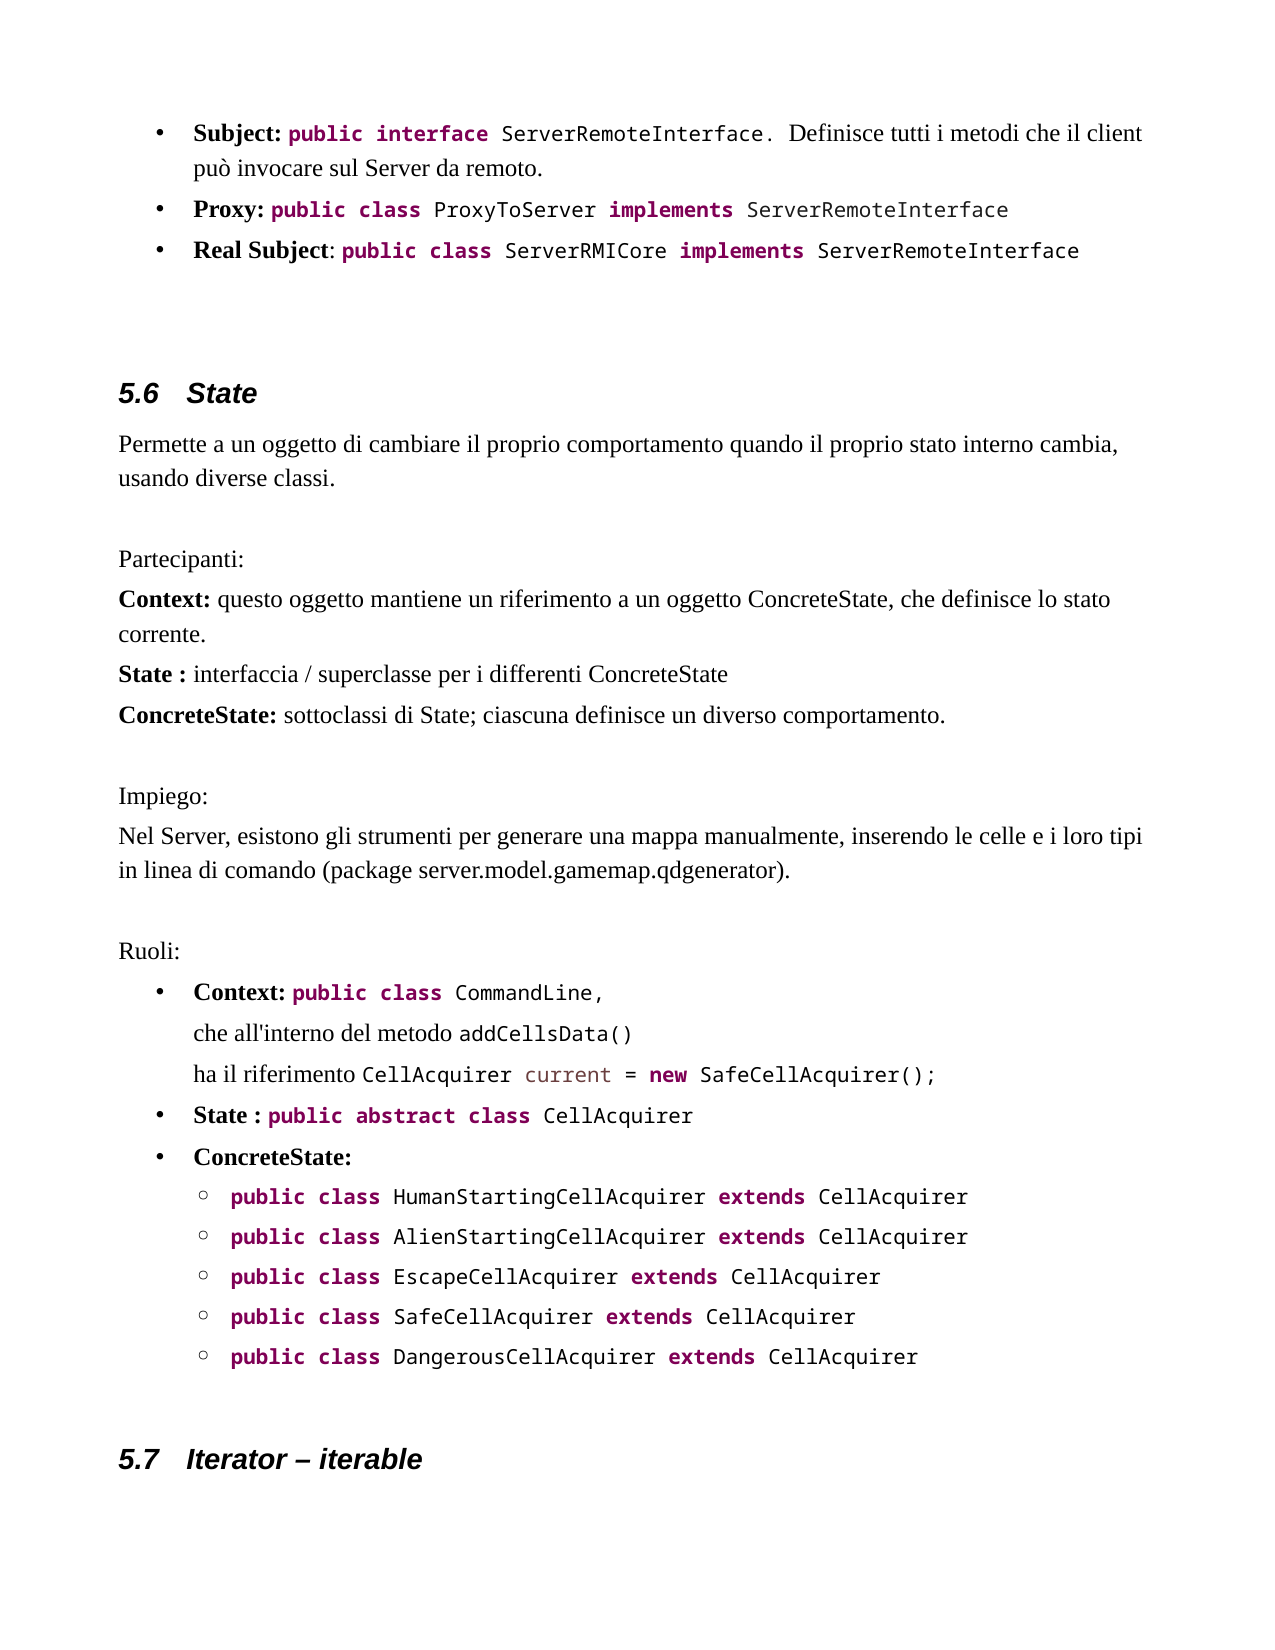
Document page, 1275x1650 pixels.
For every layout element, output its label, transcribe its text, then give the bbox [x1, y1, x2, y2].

text Ruoli: [118, 936, 1157, 965]
text Nel Server, esistono gli strumenti per generare una mappa manualmente, inserendo le celle e i loro tipi in linea di comando (package server.model.gamemap.qdgenerator). [118, 821, 1157, 884]
list public class SafeCellAcquirer extends CellAcquirer [193, 1302, 1157, 1331]
text ConcreteState: sottoclassi di State; ciascuna definisce un diverso comportamento. [118, 700, 1157, 729]
list public class AlienStartingCellAcquirer extends CellAcquirer [193, 1222, 1157, 1251]
text che all'interno del metodo addCellsData() [118, 1018, 1157, 1048]
text Context: questo oggetto mantiene un riferimento a un oggetto ConcreteState, che definisce lo stato corrente. [118, 584, 1157, 648]
list Proxy: public class ProxyToServer implements ServerRemoteInterface [156, 194, 1157, 223]
text Partecipanti: [118, 544, 1157, 573]
text ha il riferimento CellAcquirer current = new SafeCellAcquirer(); [118, 1059, 1157, 1089]
list public class HumanStartingCellAcquirer extends CellAcquirer [193, 1182, 1157, 1211]
list Context: public class CommandLine, [156, 977, 1157, 1006]
list ConcreteState: [156, 1142, 1157, 1171]
text State : interfaccia / superclasse per i differenti ConcreteState [118, 659, 1157, 688]
list State : public abstract class CellAcquirer [156, 1101, 1157, 1130]
subtitle Iterator – iterable [118, 1442, 1157, 1475]
text Impiego: [118, 781, 1157, 809]
subtitle State [118, 376, 1157, 410]
list Subject: public interface ServerRemoteInterface. Definisce tutti i metodi che il client può invocare sul Server da remoto. [156, 118, 1157, 182]
list Real Subject: public class ServerRMICore implements ServerRemoteInterface [156, 235, 1157, 264]
text Permette a un oggetto di cambiare il proprio comportamento quando il proprio stato interno cambia, usando diverse classi. [118, 429, 1157, 492]
list public class EscapeCellAcquirer extends CellAcquirer [193, 1262, 1157, 1291]
list public class DangerousCellAcquirer extends CellAcquirer [193, 1342, 1157, 1371]
